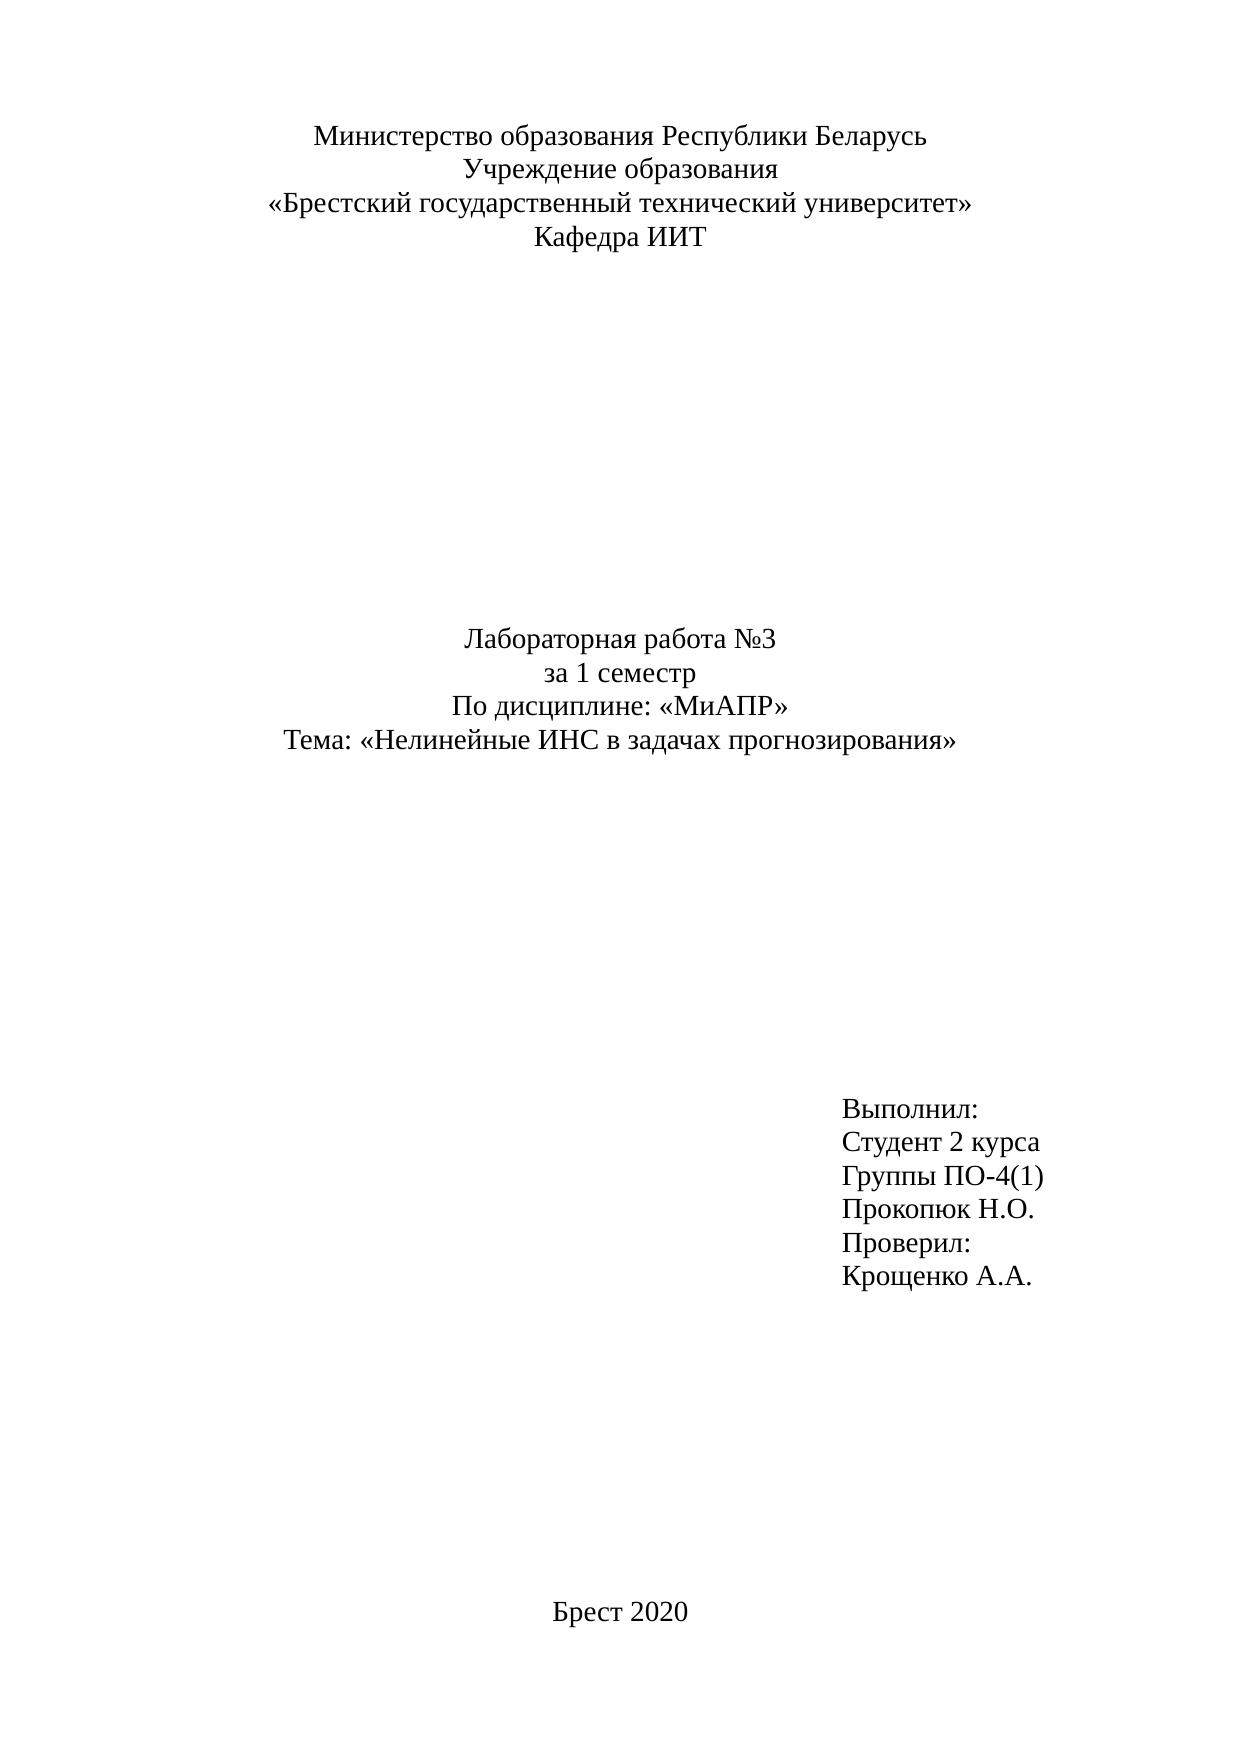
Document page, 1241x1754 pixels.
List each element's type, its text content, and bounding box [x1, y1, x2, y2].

text Студент 2 курса [842, 1124, 1122, 1158]
text Группы ПО-4(1) [842, 1158, 1122, 1191]
text Выполнил: [842, 1091, 1122, 1124]
text Брест 2020 [118, 1594, 1122, 1627]
text «Брестский государственный технический университет» [118, 185, 1122, 219]
text Кафедра ИИТ [118, 219, 1122, 252]
text Министерство образования Республики Беларусь [118, 118, 1122, 152]
text Проверил: [842, 1225, 1122, 1258]
text Лабораторная работа №3 [118, 621, 1122, 655]
text По дисциплине: «МиАПР» [118, 688, 1122, 722]
text за 1 семестр [118, 655, 1122, 688]
text Тема: «Нелинейные ИНС в задачах прогнозирования» [118, 722, 1122, 755]
text Крощенко А.А. [842, 1258, 1122, 1292]
text Учреждение образования [118, 152, 1122, 185]
text Прокопюк Н.О. [842, 1191, 1122, 1225]
